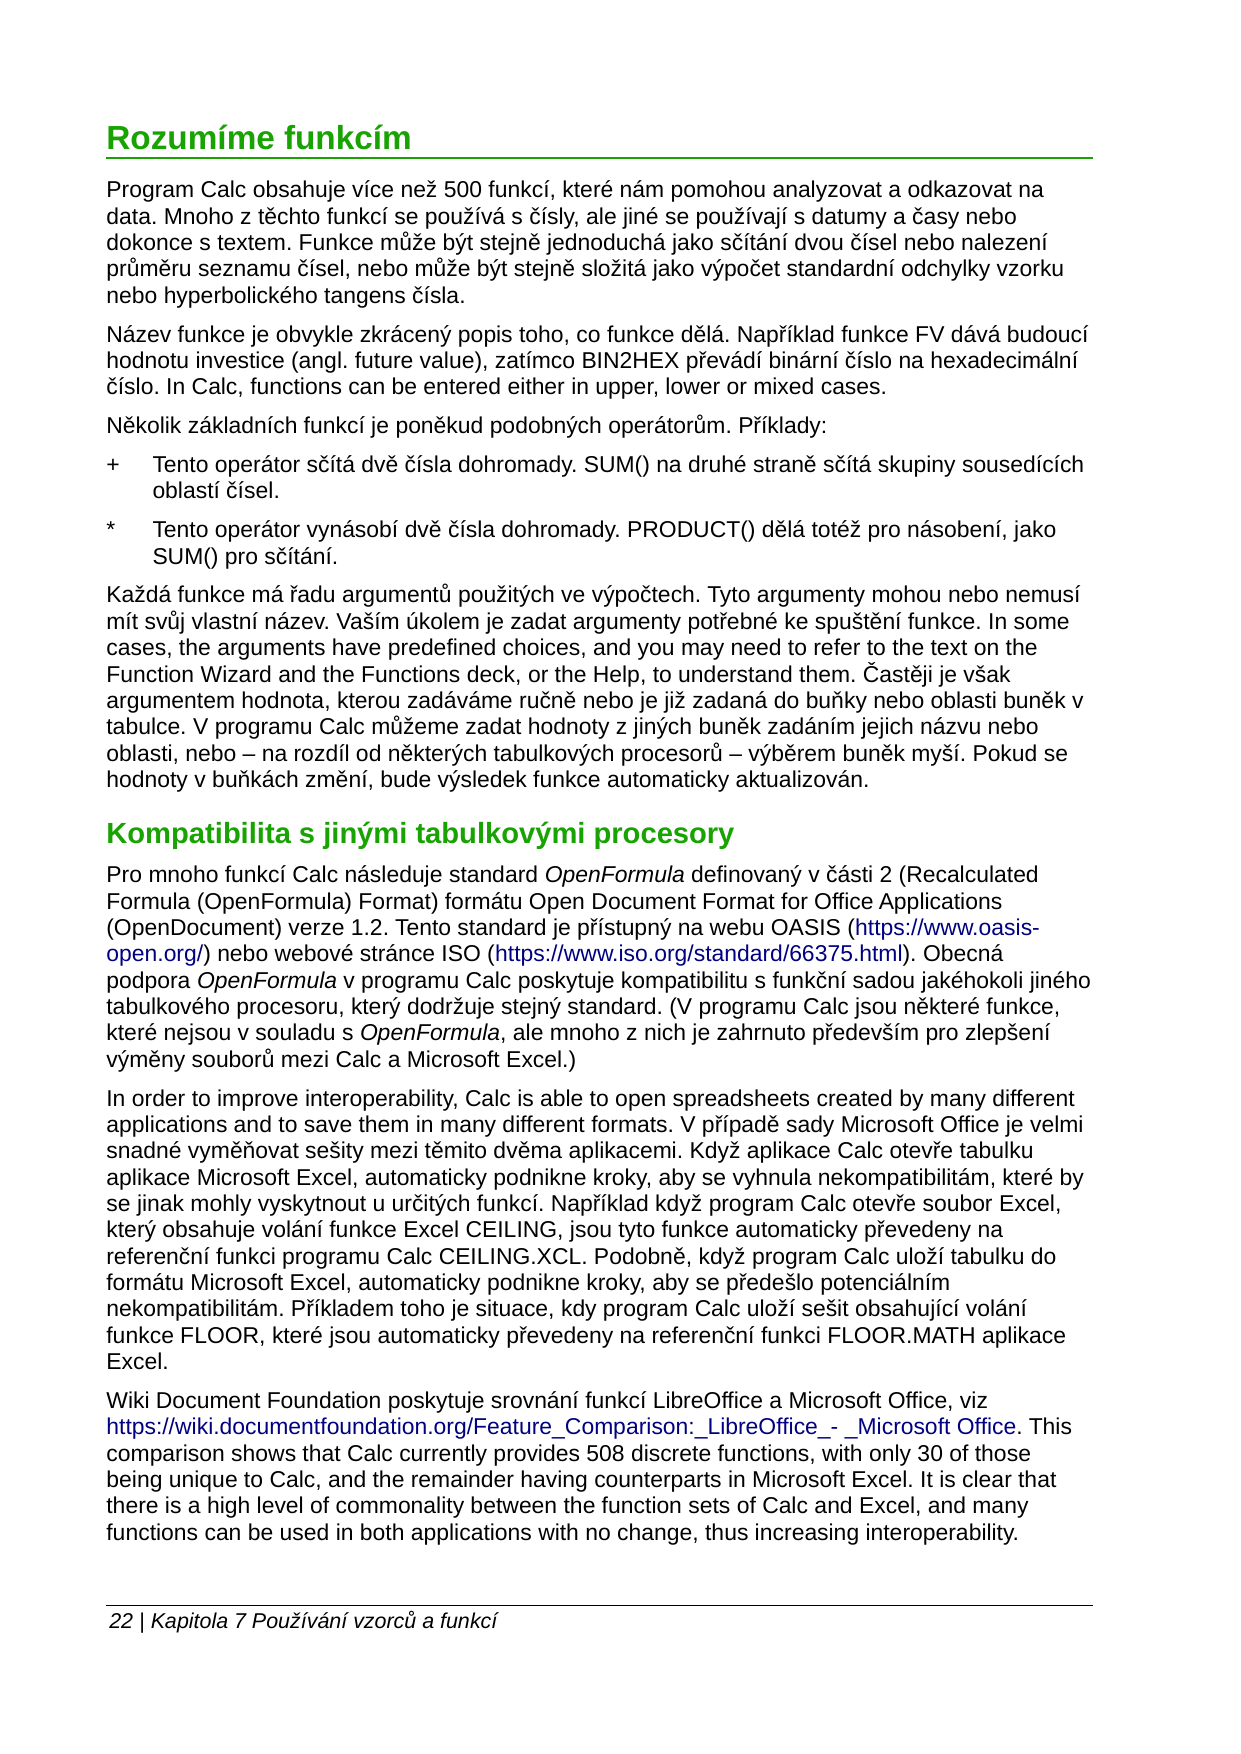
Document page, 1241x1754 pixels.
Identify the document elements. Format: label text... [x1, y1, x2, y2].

table_header Tento operátor sčítá dvě čísla dohromady. SUM() na druhé straně sčítá skupiny sousedících oblastí čísel. [152, 451, 1093, 516]
text Několik základních funkcí je poněkud podobných operátorům. Příklady: [106, 412, 1093, 438]
text Program Calc obsahuje více než 500 funkcí, které nám pomohou analyzovat a odkazovat na data. Mnoho z těchto funkcí se používá s čísly, ale jiné se používají s datumy a časy nebo dokonce s textem. Funkce může být stejně jednoduchá jako sčítání dvou čísel nebo nalezení průměru seznamu čísel, nebo může být stejně složitá jako výpočet standardní odchylky vzorku nebo hyperbolického tangens čísla. [106, 176, 1093, 308]
table_header + [106, 451, 152, 516]
text Pro mnoho funkcí Calc následuje standard OpenFormula definovaný v části 2 (Recalculated Formula (OpenFormula) Format) formátu Open Document Format for Office Applications (OpenDocument) verze 1.2. Tento standard je přístupný na webu OASIS (https://www.oasis-open.org/) nebo webové stránce ISO (https://www.iso.org/standard/66375.html). Obecná podpora OpenFormula v programu Calc poskytuje kompatibilitu s funkční sadou jakéhokoli jiného tabulkového procesoru, který dodržuje stejný standard. (V programu Calc jsou některé funkce, které nejsou v souladu s OpenFormula, ale mnoho z nich je zahrnuto především pro zlepšení výměny souborů mezi Calc a Microsoft Excel.) [106, 861, 1093, 1072]
text Každá funkce má řadu argumentů použitých ve výpočtech. Tyto argumenty mohou nebo nemusí mít svůj vlastní název. Vaším úkolem je zadat argumenty potřebné ke spuštění funkce. In some cases, the arguments have predefined choices, and you may need to refer to the text on the Function Wizard and the Functions deck, or the Help, to understand them. Častěji je však argumentem hodnota, kterou zadáváme ručně nebo je již zadaná do buňky nebo oblasti buněk v tabulce. V programu Calc můžeme zadat hodnoty z jiných buněk zadáním jejich názvu nebo oblasti, nebo – na rozdíl od některých tabulkových procesorů – výběrem buněk myší. Pokud se hodnoty v buňkách změní, bude výsledek funkce automaticky aktualizován. [106, 581, 1093, 792]
text Název funkce je obvykle zkrácený popis toho, co funkce dělá. Například funkce FV dává budoucí hodnotu investice (angl. future value), zatímco BIN2HEX převádí binární číslo na hexadecimální číslo. In Calc, functions can be entered either in upper, lower or mixed cases. [106, 321, 1093, 400]
table_cell * [106, 516, 152, 581]
subtitle Kompatibilita s jinými tabulkovými procesory [106, 816, 1093, 849]
subtitle Rozumíme funkcím [106, 118, 1093, 157]
text Wiki Document Foundation poskytuje srovnání funkcí LibreOffice a Microsoft Office, viz https://wiki.documentfoundation.org/Feature_Comparison:_LibreOffice_- _Microsoft Office. This comparison shows that Calc currently provides 508 discrete functions, with only 30 of those being unique to Calc, and the remainder having counterparts in Microsoft Excel. It is clear that there is a high level of commonality between the function sets of Calc and Excel, and many functions can be used in both applications with no change, thus increasing interoperability. [106, 1387, 1093, 1545]
text In order to improve interoperability, Calc is able to open spreadsheets created by many different applications and to save them in many different formats. V případě sady Microsoft Office je velmi snadné vyměňovat sešity mezi těmito dvěma aplikacemi. Když aplikace Calc otevře tabulku aplikace Microsoft Excel, automaticky podnikne kroky, aby se vyhnula nekompatibilitám, které by se jinak mohly vyskytnout u určitých funkcí. Například když program Calc otevře soubor Excel, který obsahuje volání funkce Excel CEILING, jsou tyto funkce automaticky převedeny na referenční funkci programu Calc CEILING.XCL. Podobně, když program Calc uloží tabulku do formátu Microsoft Excel, automaticky podnikne kroky, aby se předešlo potenciálním nekompatibilitám. Příkladem toho je situace, kdy program Calc uloží sešit obsahující volání funkce FLOOR, které jsou automaticky převedeny na referenční funkci FLOOR.MATH aplikace Excel. [106, 1084, 1093, 1374]
table_cell Tento operátor vynásobí dvě čísla dohromady. PRODUCT() dělá totéž pro násobení, jako SUM() pro sčítání. [152, 516, 1093, 581]
